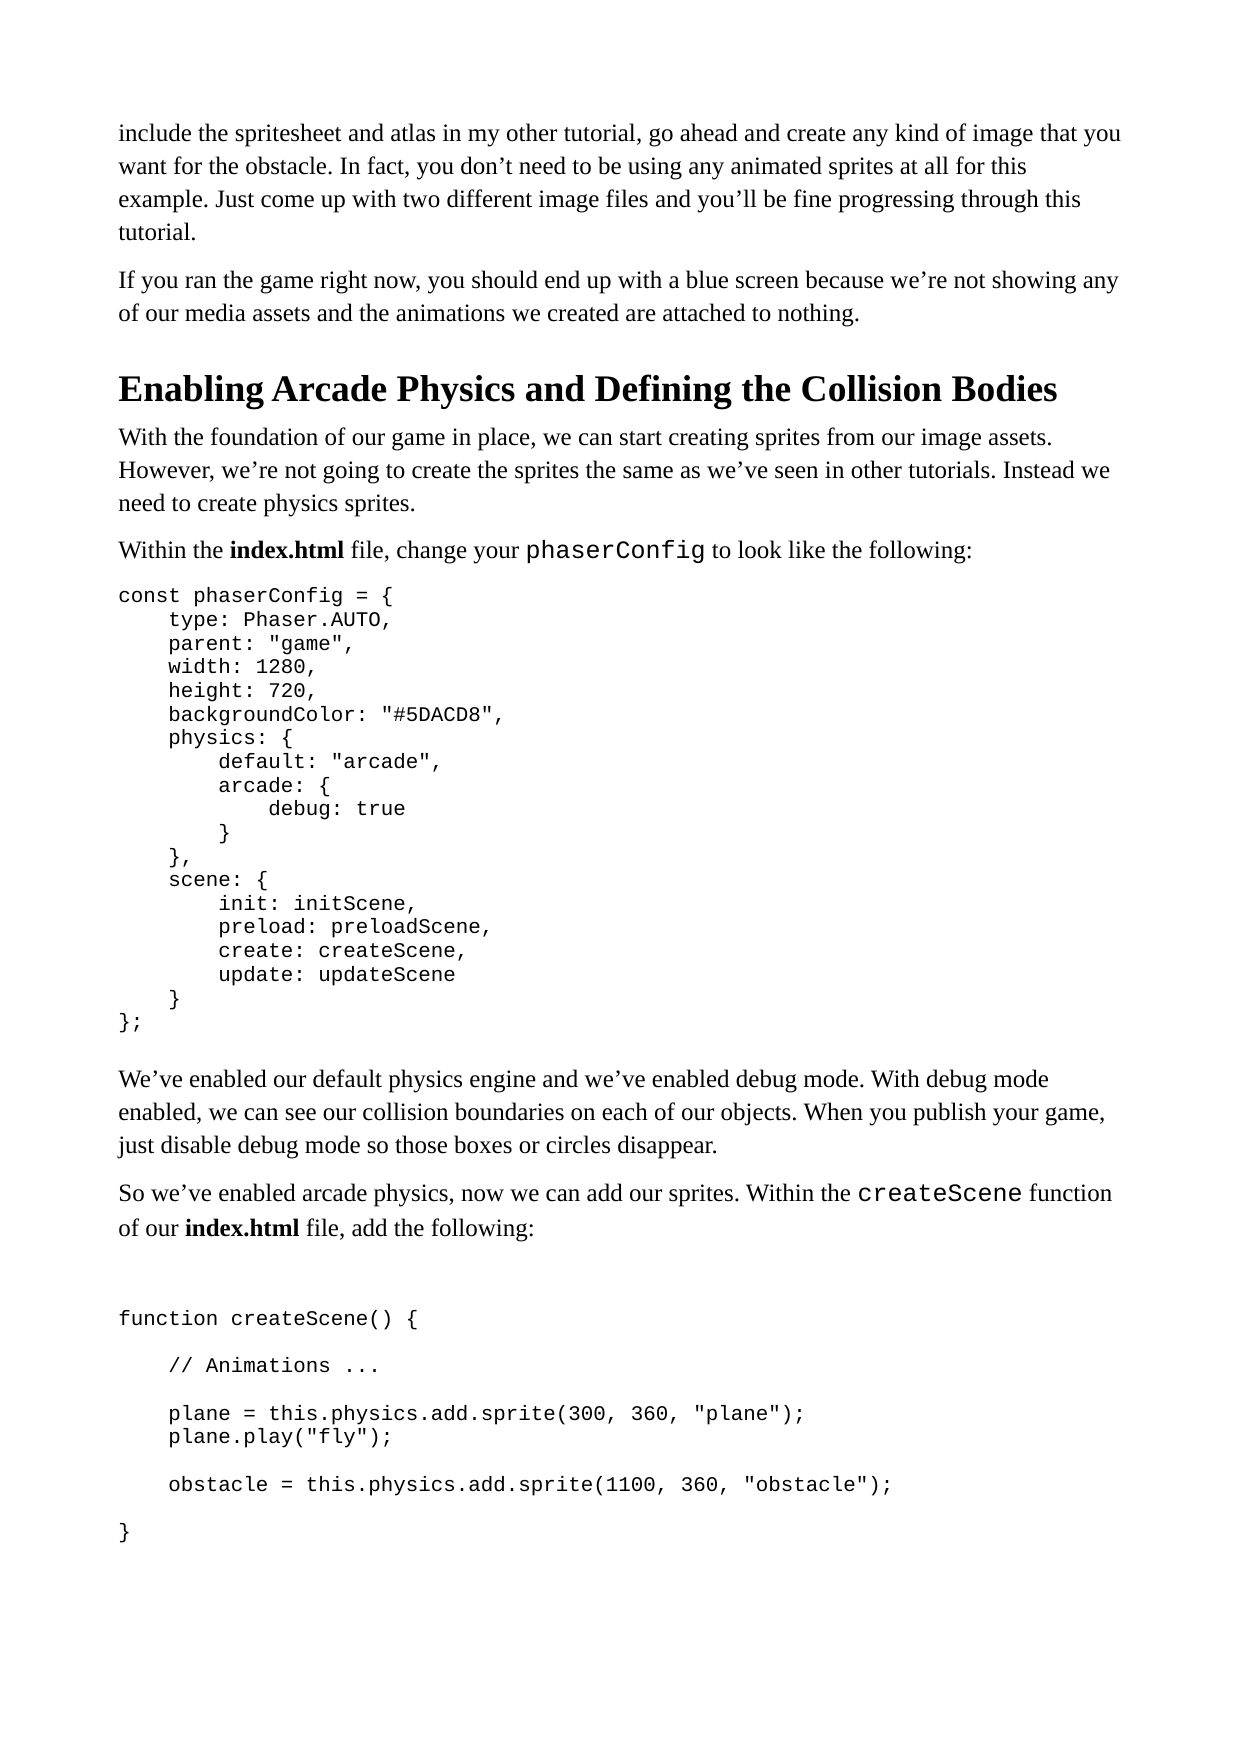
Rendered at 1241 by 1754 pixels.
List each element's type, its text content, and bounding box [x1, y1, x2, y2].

text physics: { [118, 727, 1122, 751]
text // Animations ... [118, 1356, 1122, 1379]
text height: 720, [118, 680, 1122, 704]
text plane = this.physics.add.sprite(300, 360, "plane"); [118, 1403, 1122, 1426]
text } [118, 822, 1122, 846]
text We’ve enabled our default physics engine and we’ve enabled debug mode. With debug mode enabled, we can see our collision boundaries on each of our objects. When you publish your game, just disable debug mode so those boxes or circles disappear. [118, 1064, 1122, 1159]
text parent: "game", [118, 633, 1122, 656]
text } [118, 987, 1122, 1011]
text With the foundation of our game in place, we can start creating sprites from our image assets. However, we’re not going to create the sprites the same as we’ve seen in other tutorials. Instead we need to create physics sprites. [118, 422, 1122, 517]
text plane.play("fly"); [118, 1426, 1122, 1450]
text function createScene() { [118, 1308, 1122, 1332]
text default: "arcade", [118, 751, 1122, 775]
text scene: { [118, 869, 1122, 893]
text include the spritesheet and atlas in my other tutorial, go ahead and create any kind of image that you want for the obstacle. In fact, you don’t need to be using any animated sprites at all for this example. Just come up with two different image files and you’ll be fine progressing through this tutorial. [118, 118, 1122, 246]
text }; [118, 1011, 1122, 1035]
text create: createScene, [118, 940, 1122, 964]
text So we’ve enabled arcade physics, now we can add our sprites. Within the createScene function of our index.html file, add the following: [118, 1178, 1122, 1242]
text debug: true [118, 798, 1122, 822]
text type: Phaser.AUTO, [118, 609, 1122, 633]
text update: updateScene [118, 964, 1122, 987]
text If you ran the game right now, you should end up with a blue screen because we’re not showing any of our media assets and the animations we created are attached to nothing. [118, 265, 1122, 327]
text const phaserConfig = { [118, 586, 1122, 609]
text }, [118, 846, 1122, 869]
text obstacle = this.physics.add.sprite(1100, 360, "obstacle"); [118, 1474, 1122, 1497]
text Within the index.html file, change your phaserConfig to look like the following: [118, 536, 1122, 566]
subtitle Enabling Arcade Physics and Defining the Collision Bodies [118, 366, 1122, 409]
text backgroundColor: "#5DACD8", [118, 704, 1122, 727]
text init: initScene, [118, 893, 1122, 917]
text preload: preloadScene, [118, 917, 1122, 940]
text } [118, 1521, 1122, 1545]
text arcade: { [118, 775, 1122, 798]
text width: 1280, [118, 656, 1122, 680]
